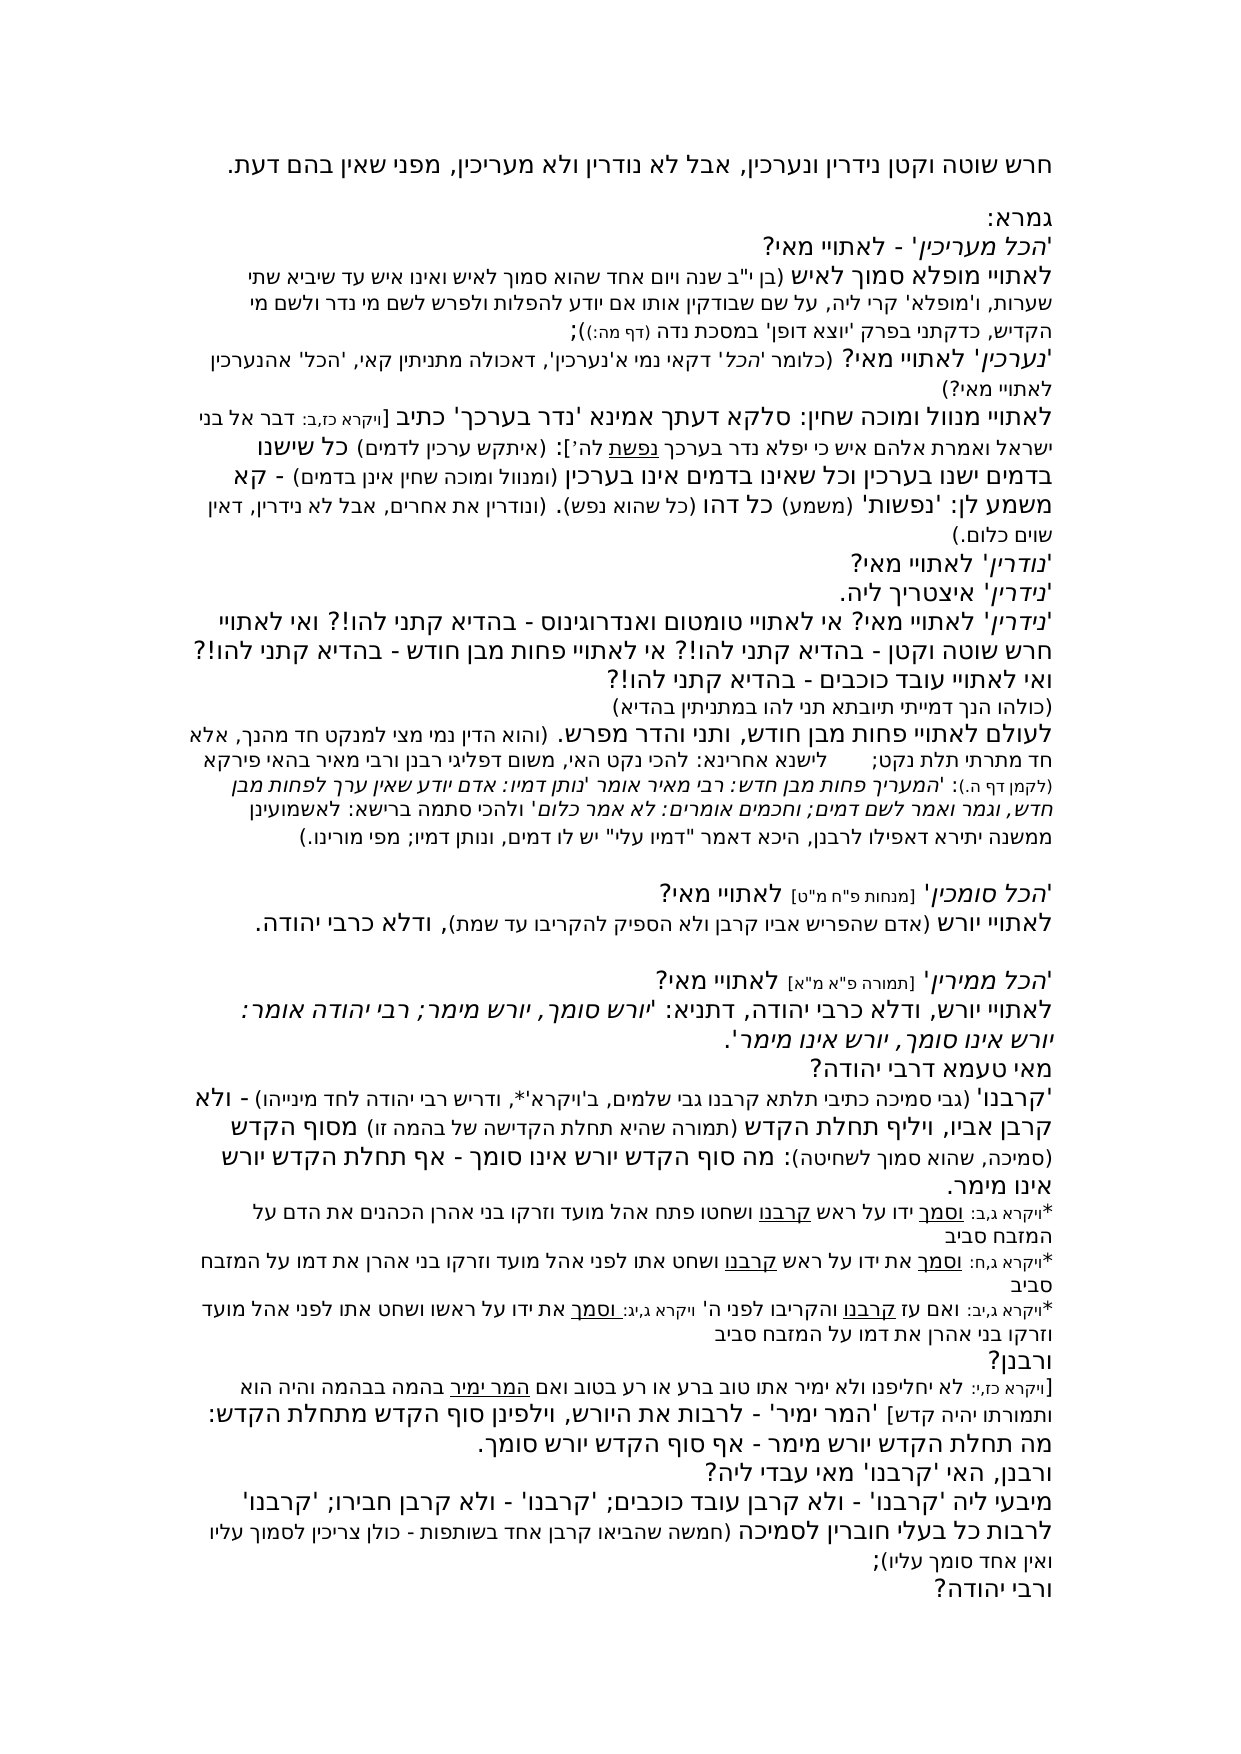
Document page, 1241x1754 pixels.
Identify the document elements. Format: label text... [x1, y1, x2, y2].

text *ויקרא ג,יב: ואם עז קרבנו והקריבו לפני ה' ויקרא ג,יג: וסמך את ידו על ראשו ושחט אתו לפני אהל מועד וזרקו בני אהרן את דמו על המזבח סביב [187, 1297, 1053, 1346]
text ורבנן, האי 'קרבנו' מאי עבדי ליה? [187, 1458, 1053, 1487]
text [ויקרא כז,י: לא יחליפנו ולא ימיר אתו טוב ברע או רע בטוב ואם המר ימיר בהמה בבהמה והיה הוא ותמורתו יהיה קדש] 'המר ימיר' - לרבות את היורש, וילפינן סוף הקדש מתחלת הקדש: מה תחלת הקדש יורש מימר - אף סוף הקדש יורש סומך. [187, 1375, 1053, 1458]
text *ויקרא ג,ח: וסמך את ידו על ראש קרבנו ושחט אתו לפני אהל מועד וזרקו בני אהרן את דמו על המזבח סביב [187, 1249, 1053, 1297]
text מיבעי ליה 'קרבנו' - ולא קרבן עובד כוכבים; 'קרבנו' - ולא קרבן חבירו; 'קרבנו' לרבות כל בעלי חוברין לסמיכה (חמשה שהביאו קרבן אחד בשותפות - כולן צריכין לסמוך עליו ואין אחד סומך עליו); [187, 1487, 1053, 1575]
text 'הכל ממירין' [תמורה פ"א מ"א] לאתויי מאי? [187, 966, 1053, 996]
text גמרא: [187, 203, 1053, 232]
text לאתויי יורש (אדם שהפריש אביו קרבן ולא הספיק להקריבו עד שמת), ודלא כרבי יהודה. [187, 908, 1053, 938]
text *ויקרא ג,ב: וסמך ידו על ראש קרבנו ושחטו פתח אהל מועד וזרקו בני אהרן הכהנים את הדם על המזבח סביב [187, 1200, 1053, 1249]
text 'קרבנו' (גבי סמיכה כתיבי תלתא קרבנו גבי שלמים, ב'ויקרא'*, ודריש רבי יהודה לחד מינייהו) - ולא קרבן אביו, ויליף תחלת הקדש (תמורה שהיא תחלת הקדישה של בהמה זו) מסוף הקדש (סמיכה, שהוא סמוך לשחיטה): מה סוף הקדש יורש אינו סומך - אף תחלת הקדש יורש אינו מימר. [187, 1083, 1053, 1200]
text ורבי יהודה? [187, 1575, 1053, 1604]
text לעולם לאתויי פחות מבן חודש, ותני והדר מפרש. (והוא הדין נמי מצי למנקט חד מהנך, אלא חד מתרתי תלת נקט; לישנא אחרינא: להכי נקט האי, משום דפליגי רבנן ורבי מאיר בהאי פירקא (לקמן דף ה.): 'המעריך פחות מבן חדש: רבי מאיר אומר 'נותן דמיו: אדם יודע שאין ערך לפחות מבן חדש, וגמר ואמר לשם דמים; וחכמים אומרים: לא אמר כלום' ולהכי סתמה ברישא: לאשמועינן ממשנה יתירא דאפילו לרבנן, היכא דאמר "דמיו עלי" יש לו דמים, ונותן דמיו; מפי מורינו.) [187, 719, 1053, 851]
text לאתויי מופלא סמוך לאיש (בן י"ב שנה ויום אחד שהוא סמוך לאיש ואינו איש עד שיביא שתי שערות, ו'מופלא' קרי ליה, על שם שבודקין אותו אם יודע להפלות ולפרש לשם מי נדר ולשם מי הקדיש, כדקתני בפרק 'יוצא דופן' במסכת נדה (דף מה:)); [187, 262, 1053, 344]
text 'הכל סומכין' [מנחות פ"ח מ"ט] לאתויי מאי? [187, 879, 1053, 908]
text לאתויי מנוול ומוכה שחין: סלקא דעתך אמינא 'נדר בערכך' כתיב [ויקרא כז,ב: דבר אל בני ישראל ואמרת אלהם איש כי יפלא נדר בערכך נפשת לה’]: (איתקש ערכין לדמים) כל שישנו בדמים ישנו בערכין וכל שאינו בדמים אינו בערכין (ומנוול ומוכה שחין אינן בדמים) - קא משמע לן: 'נפשות' (משמע) כל דהו (כל שהוא נפש). (ונודרין את אחרים, אבל לא נידרין, דאין שוים כלום.) [187, 403, 1053, 549]
text חרש שוטה וקטן נידרין ונערכין, אבל לא נודרין ולא מעריכין, מפני שאין בהם דעת. [187, 150, 1053, 179]
text 'הכל מעריכין' - לאתויי מאי? [187, 232, 1053, 262]
text ורבנן? [187, 1346, 1053, 1375]
text מאי טעמא דרבי יהודה? [187, 1054, 1053, 1083]
text (כולהו הנך דמייתי תיובתא תני להו במתניתין בהדיא) [187, 695, 1053, 719]
text 'נידרין' לאתויי מאי? אי לאתויי טומטום ואנדרוגינוס - בהדיא קתני להו!? ואי לאתויי חרש שוטה וקטן - בהדיא קתני להו!? אי לאתויי פחות מבן חודש - בהדיא קתני להו!? ואי לאתויי עובד כוכבים - בהדיא קתני להו!? [187, 607, 1053, 695]
text 'נודרין' לאתויי מאי? [187, 549, 1053, 578]
text 'נערכין' לאתויי מאי? (כלומר 'הכל' דקאי נמי א'נערכין', דאכולה מתניתין קאי, 'הכל' אהנערכין לאתויי מאי?) [187, 344, 1053, 403]
text לאתויי יורש, ודלא כרבי יהודה, דתניא: 'יורש סומך, יורש מימר; רבי יהודה אומר: יורש אינו סומך, יורש אינו מימר'. [187, 996, 1053, 1054]
text 'נידרין' איצטריך ליה. [187, 578, 1053, 607]
